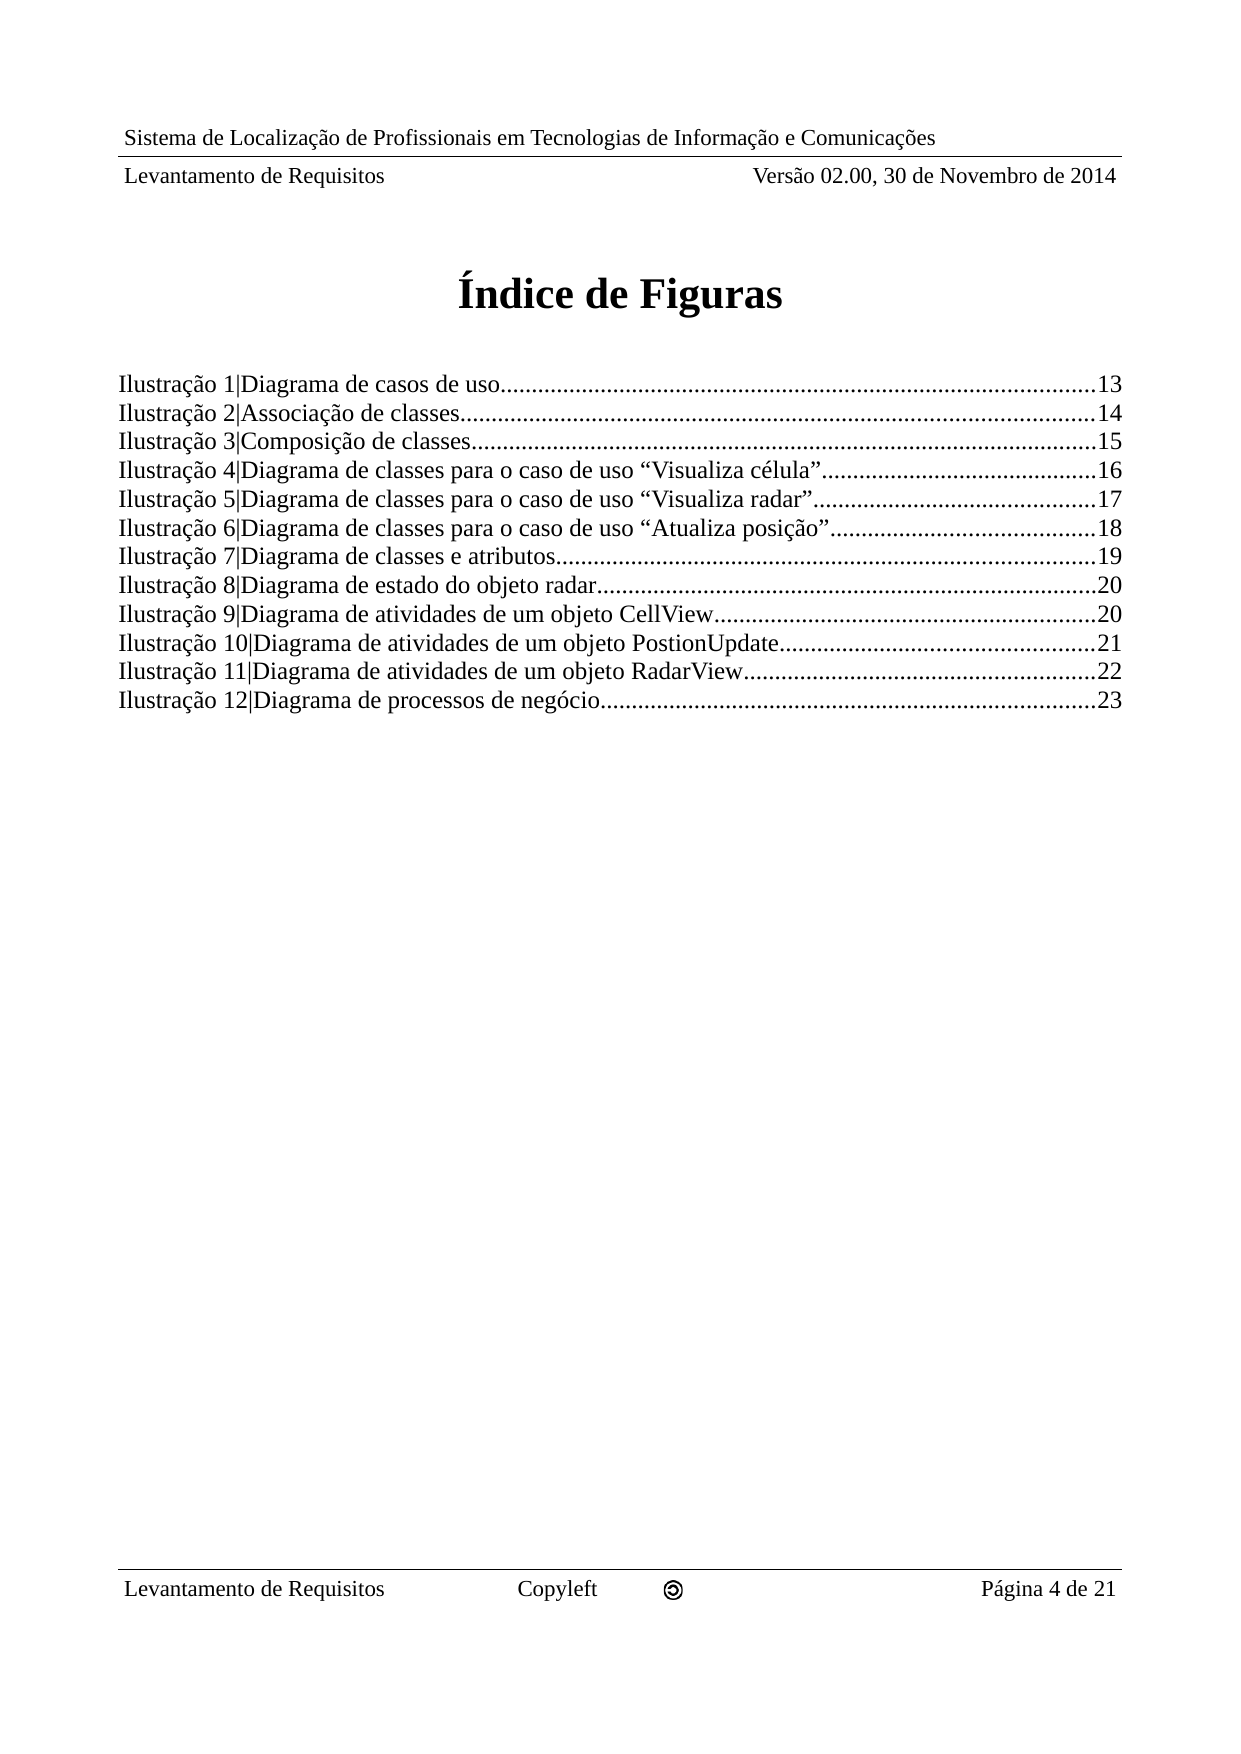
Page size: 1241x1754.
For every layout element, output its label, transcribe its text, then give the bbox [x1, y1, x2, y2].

text Ilustração 7|Diagrama de classes e atributos 19 [118, 541, 1122, 570]
text Ilustração 8|Diagrama de estado do objeto radar 20 [118, 570, 1122, 599]
text Ilustração 6|Diagrama de classes para o caso de uso “Atualiza posição” 18 [118, 513, 1122, 541]
text Ilustração 10|Diagrama de atividades de um objeto PostionUpdate 21 [118, 628, 1122, 656]
text Ilustração 2|Associação de classes 14 [118, 398, 1122, 426]
text Ilustração 12|Diagrama de processos de negócio 23 [118, 685, 1122, 714]
text Ilustração 3|Composição de classes 15 [118, 426, 1122, 455]
text Ilustração 11|Diagrama de atividades de um objeto RadarView 22 [118, 656, 1122, 685]
subtitle Índice de Figuras [118, 267, 1122, 317]
text Ilustração 1|Diagrama de casos de uso 13 [118, 369, 1122, 398]
picture [663, 1580, 683, 1600]
text Ilustração 5|Diagrama de classes para o caso de uso “Visualiza radar” 17 [118, 484, 1122, 513]
text Ilustração 4|Diagrama de classes para o caso de uso “Visualiza célula” 16 [118, 455, 1122, 484]
text Ilustração 9|Diagrama de atividades de um objeto CellView 20 [118, 599, 1122, 628]
